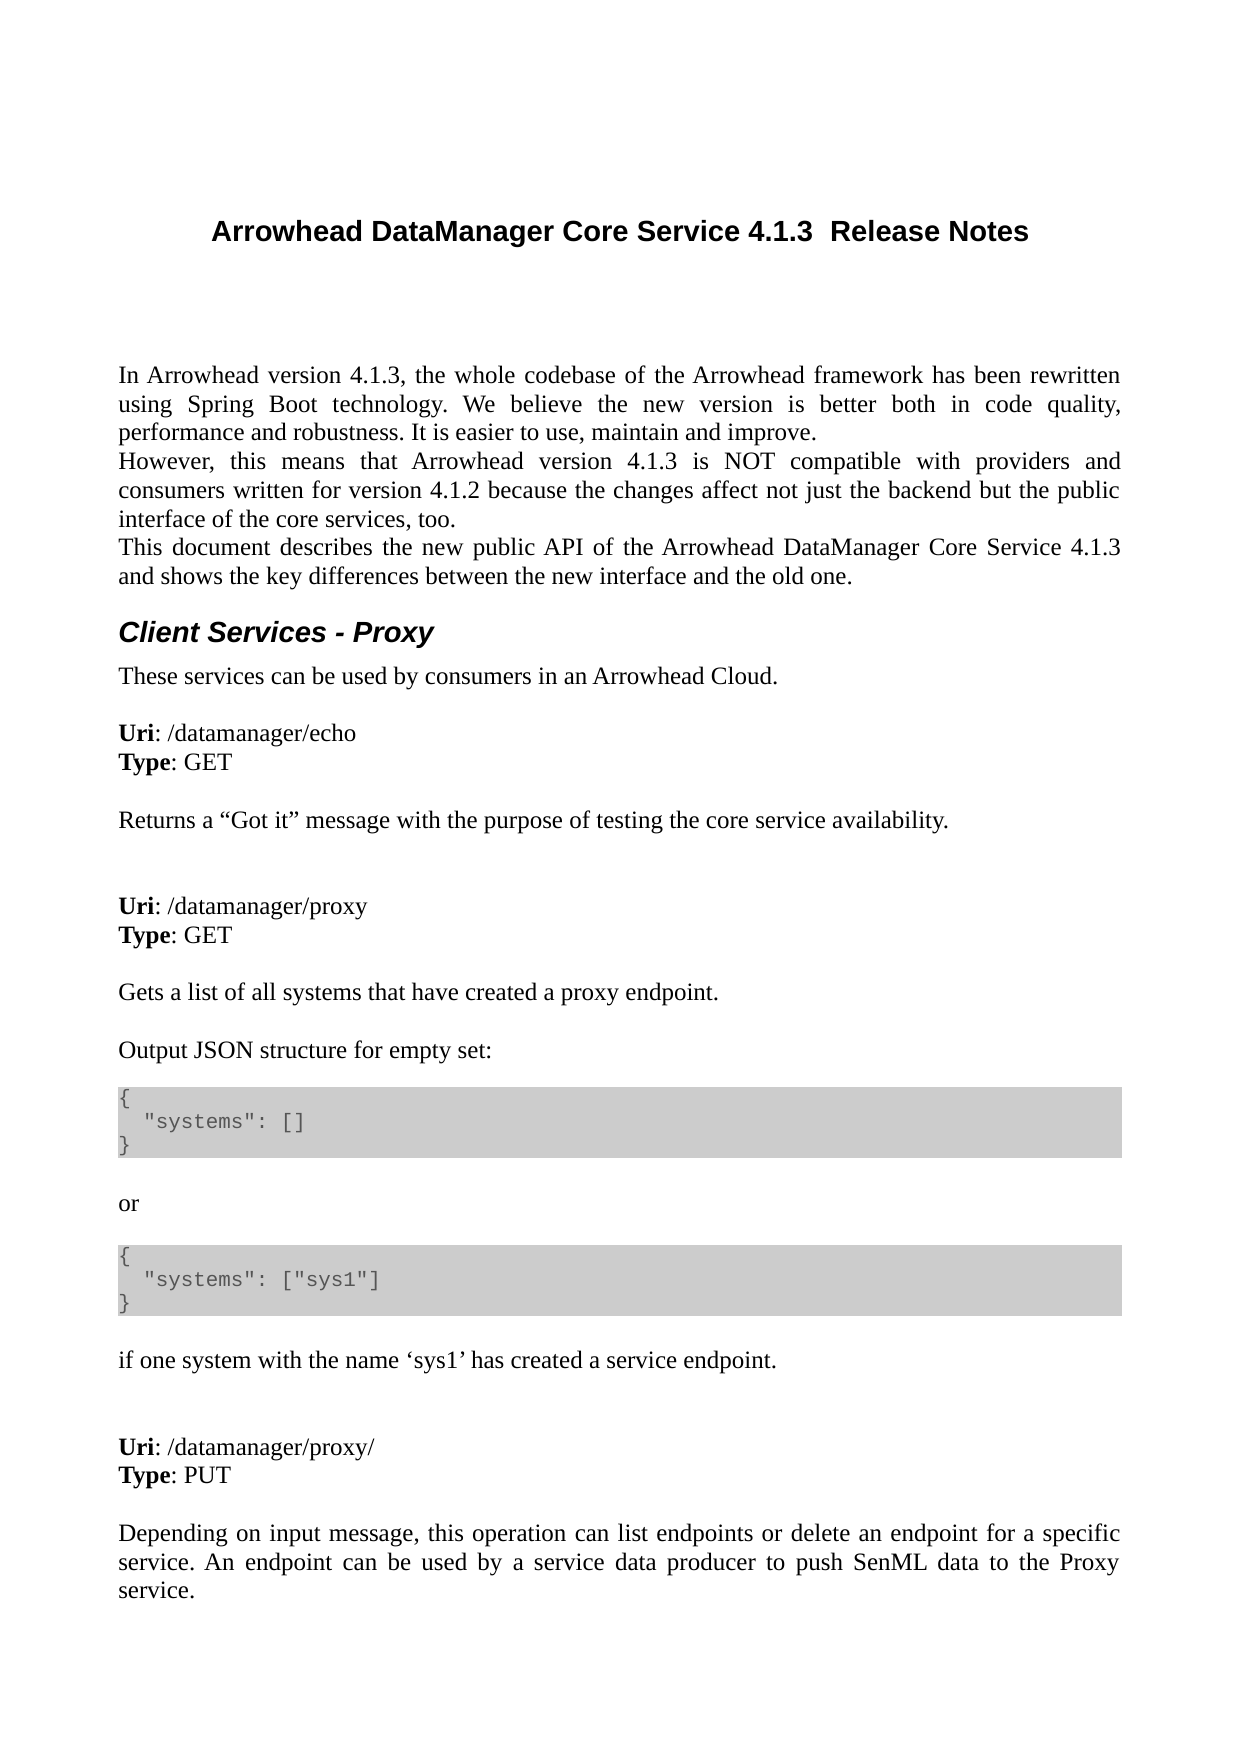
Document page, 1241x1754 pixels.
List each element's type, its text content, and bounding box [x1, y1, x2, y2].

text Uri: /datamanager/echo [118, 718, 1122, 747]
text or [118, 1188, 1122, 1216]
text However, this means that Arrowhead version 4.1.3 is NOT compatible with providers and consumers written for version 4.1.2 because the changes affect not just the backend but the public interface of the core services, too. [118, 446, 1122, 532]
text Gets a list of all systems that have created a proxy endpoint. [118, 977, 1122, 1006]
text In Arrowhead version 4.1.3, the whole codebase of the Arrowhead framework has been rewritten using Spring Boot technology. We believe the new version is better both in code quality, performance and robustness. It is easier to use, maintain and improve. [118, 360, 1122, 446]
text Uri: /datamanager/proxy/ [118, 1432, 1122, 1461]
text These services can be used by consumers in an Arrowhead Cloud. [118, 661, 1122, 690]
text Type: GET [118, 920, 1122, 948]
text This document describes the new public API of the Arrowhead DataManager Core Service 4.1.3 and shows the key differences between the new interface and the old one. [118, 532, 1122, 590]
subtitle Client Services - Proxy [118, 615, 1122, 648]
text Uri: /datamanager/proxy [118, 891, 1122, 920]
text Returns a “Got it” message with the purpose of testing the core service availability. [118, 805, 1122, 833]
subtitle Arrowhead DataManager Core Service 4.1.3 ­ Release Notes [118, 214, 1122, 248]
text Output JSON structure for empty set: [118, 1035, 1122, 1063]
text Depending on input message, this operation can list endpoints or delete an endpoint for a specific service. An endpoint can be used by a service data producer to push SenML data to the Proxy service. [118, 1518, 1122, 1604]
text Type: GET [118, 747, 1122, 776]
text Type: PUT [118, 1461, 1122, 1489]
text { "systems": ["sys1"] } [118, 1245, 1122, 1316]
text { "systems": [] } [118, 1087, 1122, 1158]
text if one system with the name ‘sys1’ has created a service endpoint. [118, 1346, 1122, 1374]
